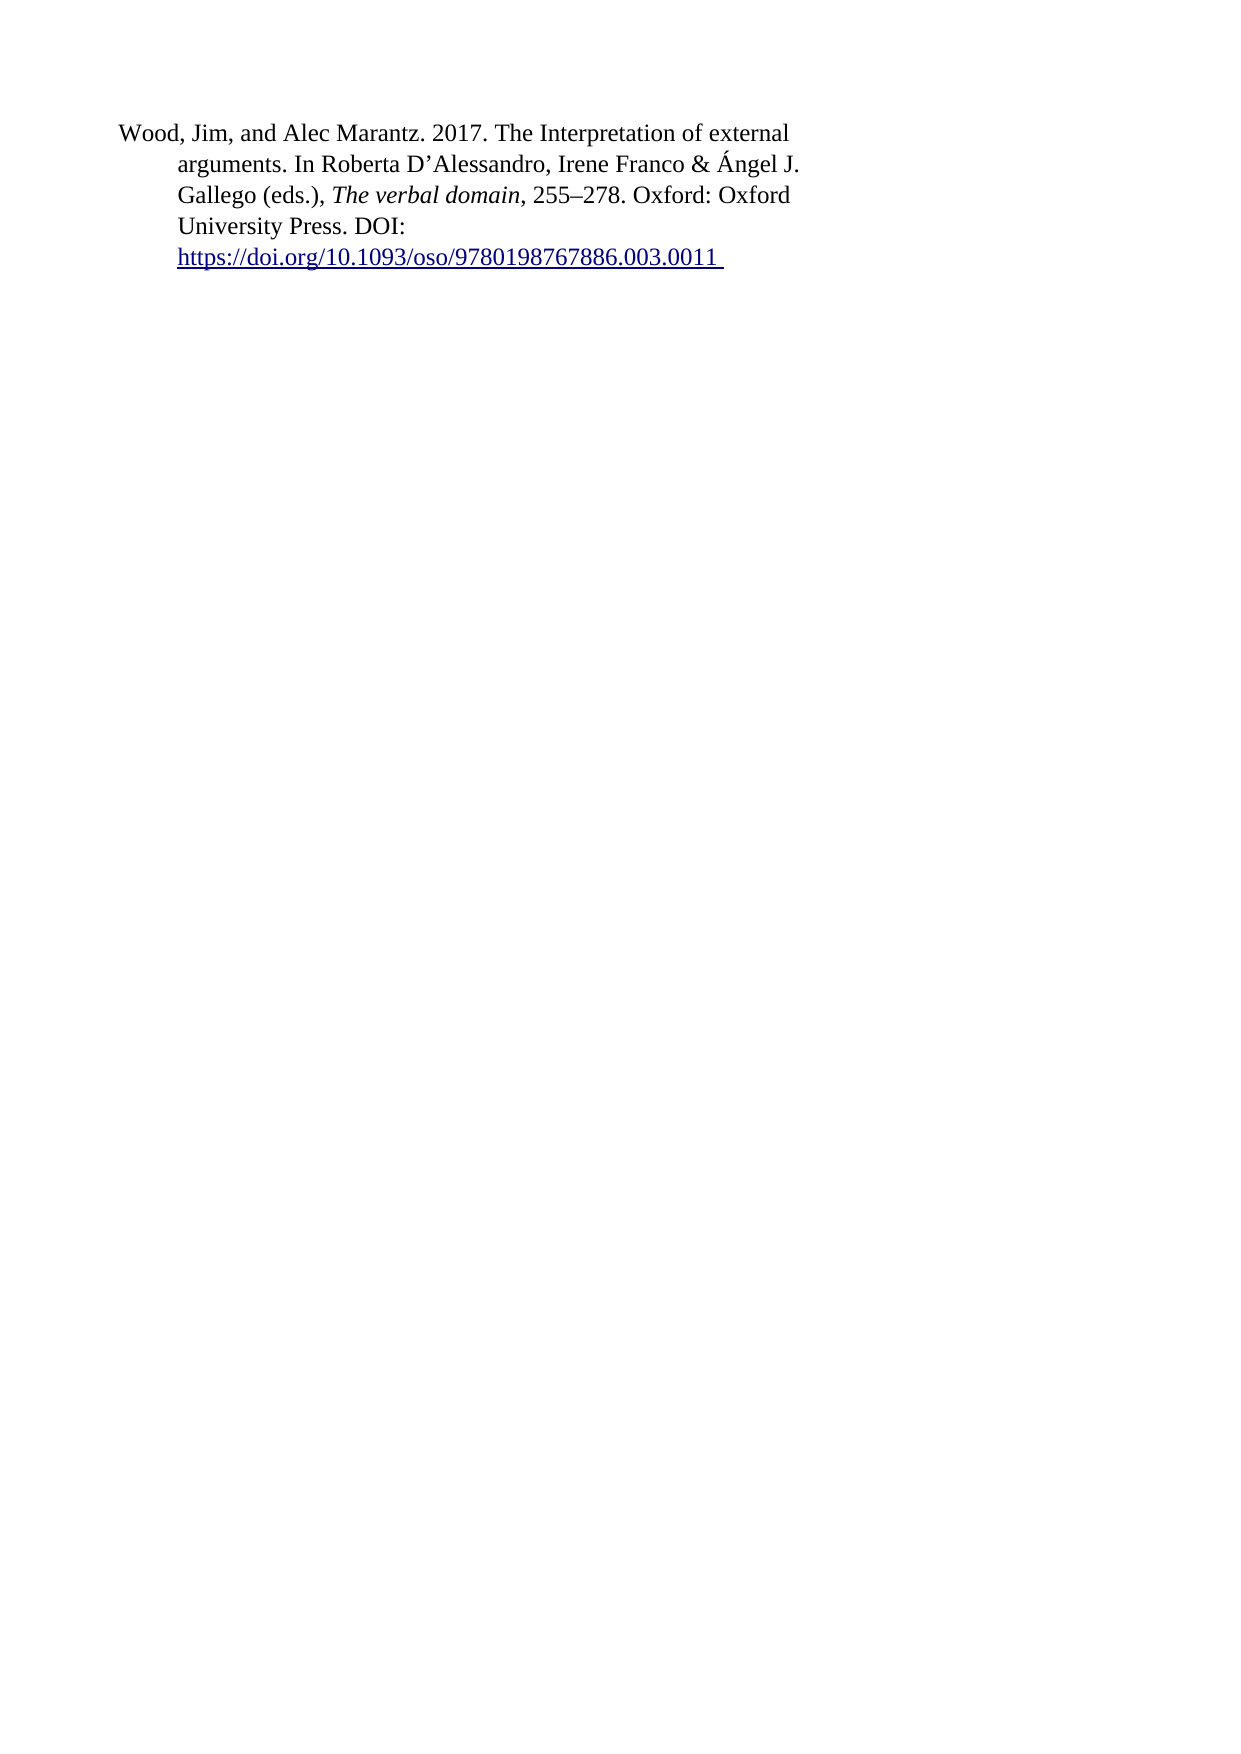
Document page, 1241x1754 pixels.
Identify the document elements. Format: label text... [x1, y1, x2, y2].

text Wood, Jim, and Alec Marantz. 2017. The Interpretation of external arguments. In Roberta D’Alessandro, Irene Franco & Ángel J. Gallego (eds.), The verbal domain, 255–278. Oxford: Oxford University Press. DOI: https://doi.org/10.1093/oso/9780198767886.003.0011 [118, 118, 827, 271]
